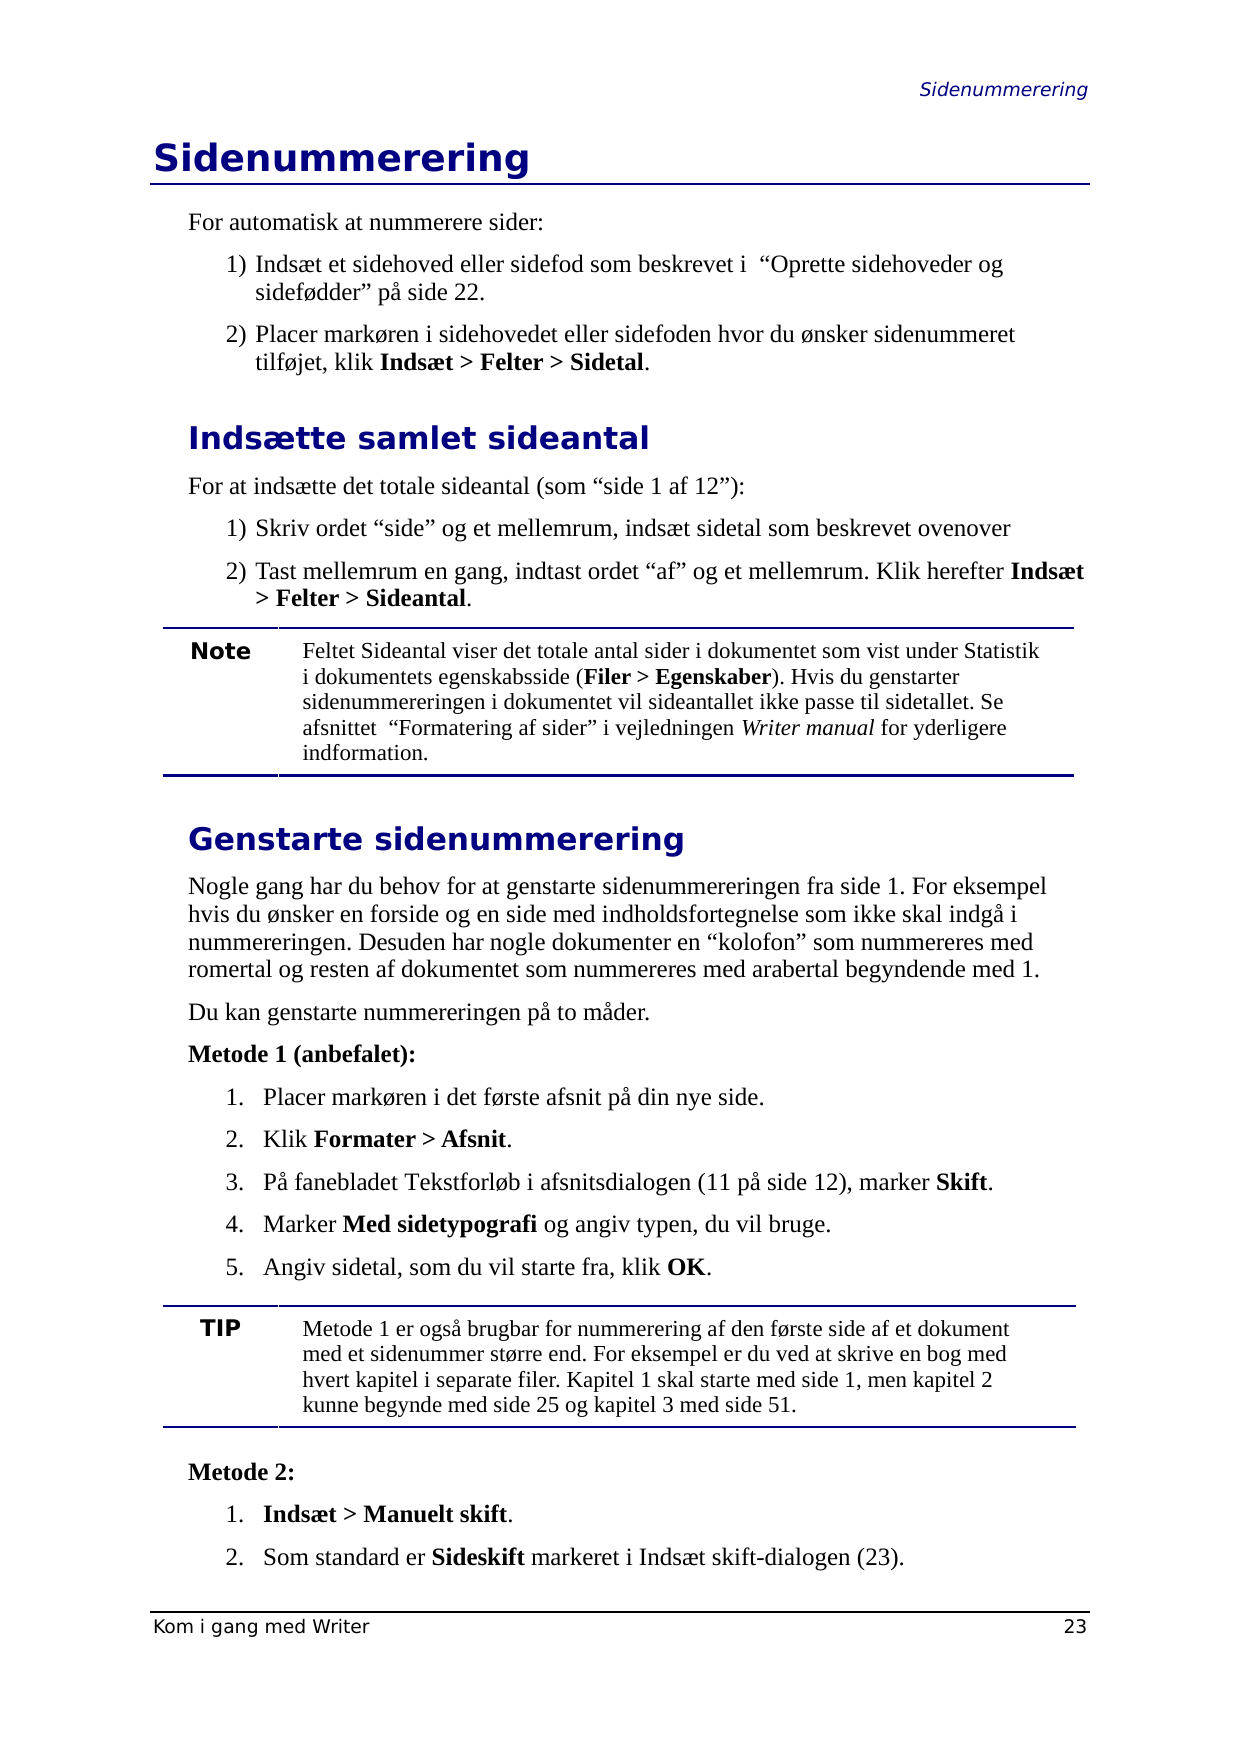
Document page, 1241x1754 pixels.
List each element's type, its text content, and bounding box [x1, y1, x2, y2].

text Du kan genstarte nummereringen på to måder. [188, 998, 1090, 1026]
subtitle Sidenummerering [150, 134, 1090, 183]
list Indsæt > Manuelt skift. [225, 1500, 1090, 1528]
subtitle Indsætte samlet sideantal [188, 421, 1090, 457]
list På fanebladet Tekstforløb i afsnitsdialogen (Figur 11 på side 13), marker Skift. [225, 1168, 1090, 1196]
list Skriv ordet “side” og et mellemrum, indsæt sidetal som beskrevet ovenover [226, 514, 1090, 542]
text For at indsætte det totale sideantal (som “side 1 af 12”): [188, 472, 1090, 499]
list Placer markøren i det første afsnit på din nye side. [225, 1083, 1090, 1111]
text Nogle gang har du behov for at genstarte sidenummereringen fra side 1. For eksempel hvis du ønsker en forside og en side med indholdsfortegnelse som ikke skal indgå i nummereringen. Desuden har nogle dokumenter en “kolofon” som nummereres med romertal og resten af dokumentet som nummereres med arabertal begyndende med 1. [188, 872, 1090, 983]
list Metode 1 (anbefalet): [188, 1041, 1090, 1068]
list Angiv sidetal, som du vil starte fra, klik OK. [225, 1253, 1090, 1281]
table_header Note [163, 629, 278, 774]
list Metode 2: [188, 1458, 1090, 1486]
list Marker Med sidetypografi og angiv typen, du vil bruge. [225, 1211, 1090, 1238]
list Klik Formater > Afsnit. [225, 1126, 1090, 1153]
list Som standard er Sideskift markeret i Indsæt skift-dialogen (Figur 23). [225, 1543, 1090, 1571]
table_header Feltet Sideantal viser det totale antal sider i dokumentet som vist under Statistik i dokumentets egenskabsside (Filer > Egenskaber). Hvis du genstarter sidenummereringen i dokumentet vil sideantallet ikke passe til sidetallet. Se afsnittet “Formatering af sider” i vejledningen Writer manual for yderligere indformation. [279, 629, 1074, 774]
text For automatisk at nummerere sider: [188, 208, 1090, 236]
list Indsæt et sidehoved eller sidefod som beskrevet i “Oprette sidehoveder og sidefødder” på side 23. [226, 250, 1090, 306]
subtitle Genstarte sidenummerering [188, 821, 1090, 858]
list Tast mellemrum en gang, indtast ordet “af” og et mellemrum. Klik herefter Indsæt > Felter > Sideantal. [226, 557, 1090, 612]
list Placer markøren i sidehovedet eller sidefoden hvor du ønsker sidenummeret tilføjet, klik Indsæt > Felter > Sidetal. [226, 321, 1090, 376]
table_header Metode 1 er også brugbar for nummerering af den første side af et dokument med et sidenummer større end. For eksempel er du ved at skrive en bog med hvert kapitel i separate filer. Kapitel 1 skal starte med side 1, men kapitel 2 kunne begynde med side 25 og kapitel 3 med side 51. [279, 1307, 1076, 1426]
table_header TIP [163, 1307, 278, 1426]
